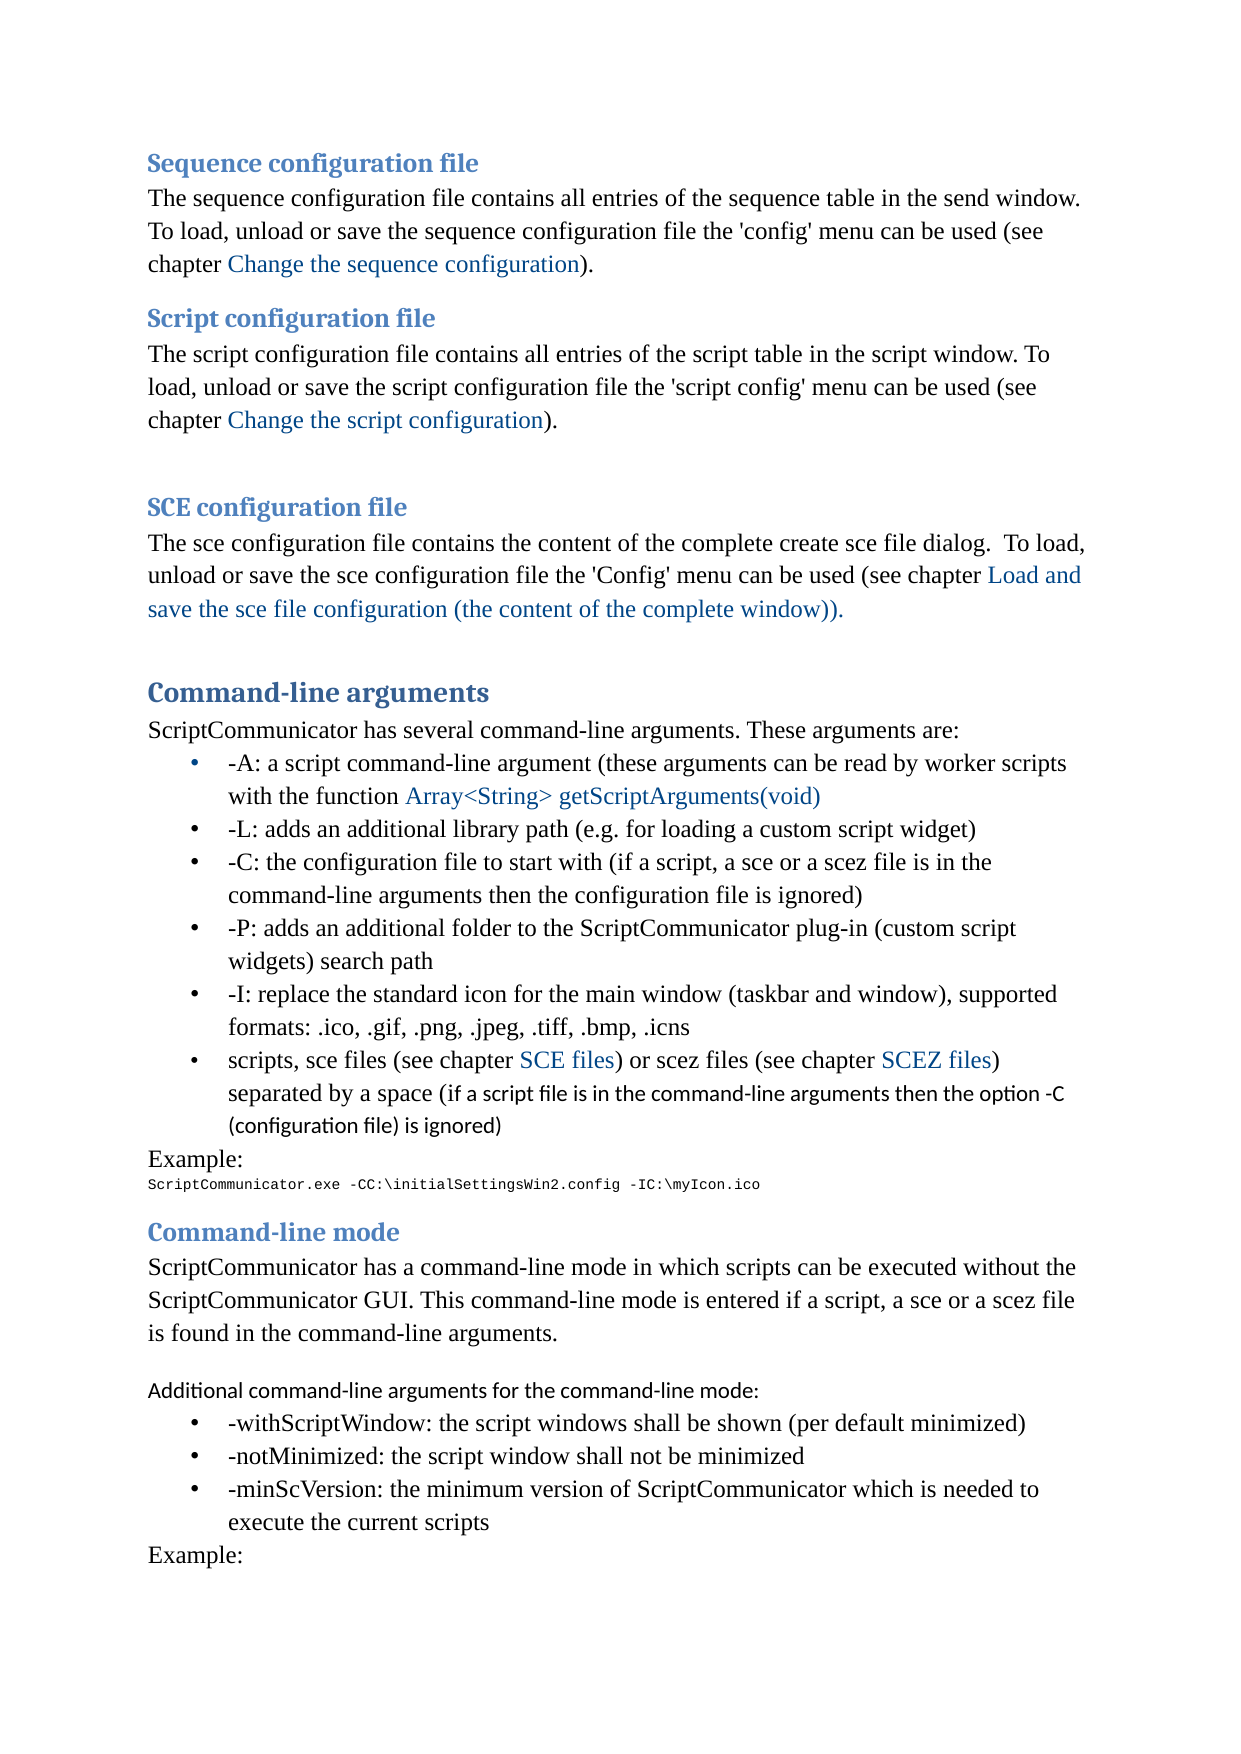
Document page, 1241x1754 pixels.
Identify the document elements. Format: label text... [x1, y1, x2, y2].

text Example: [148, 1540, 1093, 1569]
text The sce configuration file contains the content of the complete create sce file dialog. To load, unload or save the sce configuration file the 'Config' menu can be used (see chapter Load and save the sce file configuration (the content of the complete window)). [148, 528, 1093, 622]
list -I: replace the standard icon for the main window (taskbar and window), supported formats: .ico, .gif, .png, .jpeg, .tiff, .bmp, .icns [190, 979, 1093, 1041]
list The script configuration file contains all entries of the script table in the script window. To load, unload or save the script configuration file the 'script config' menu can be used (see chapter Change the script configuration). [148, 339, 1093, 434]
list -A: a script command-line argument (these arguments can be read by worker scripts with the function Array<String> getScriptArguments(void) [190, 748, 1093, 810]
list -L: adds an additional library path (e.g. for loading a custom script widget) [190, 814, 1093, 843]
list -C: the configuration file to start with (if a script, a sce or a scez file is in the command-line arguments then the configuration file is ignored) [190, 847, 1093, 909]
list -minScVersion: the minimum version of ScriptCommunicator which is needed to execute the current scripts [190, 1474, 1093, 1536]
text ScriptCommunicator has several command-line arguments. These arguments are: [148, 715, 1093, 744]
list -notMinimized: the script window shall not be minimized [190, 1441, 1093, 1470]
subtitle SCE configuration file [148, 492, 1093, 523]
text Additional command-line arguments for the command-line mode: [148, 1376, 1093, 1404]
subtitle Command-line mode [148, 1217, 1093, 1248]
text ScriptCommunicator has a command-line mode in which scripts can be executed without the ScriptCommunicator GUI. This command-line mode is entered if a script, a sce or a scez file is found in the command-line arguments. [148, 1252, 1093, 1347]
list -P: adds an additional folder to the ScriptCommunicator plug-in (custom script widgets) search path [190, 913, 1093, 975]
subtitle Sequence configuration file [148, 148, 1093, 179]
subtitle Command-line arguments [148, 677, 1093, 710]
list -withScriptWindow: the script windows shall be shown (per default minimized) [190, 1408, 1093, 1437]
list scripts, sce files (see chapter SCE files) or scez files (see chapter SCEZ files) separated by a space (if a script file is in the command-line arguments then the option -C (configuration file) is ignored) [190, 1045, 1093, 1140]
text ScriptCommunicator.exe -CC:\initialSettingsWin2.config -IC:\myIcon.ico [148, 1177, 1093, 1193]
subtitle Script configuration file [148, 303, 1093, 334]
list The sequence configuration file contains all entries of the sequence table in the send window. To load, unload or save the sequence configuration file the 'config' menu can be used (see chapter Change the sequence configuration). [148, 183, 1093, 278]
text Example: [148, 1144, 1093, 1173]
